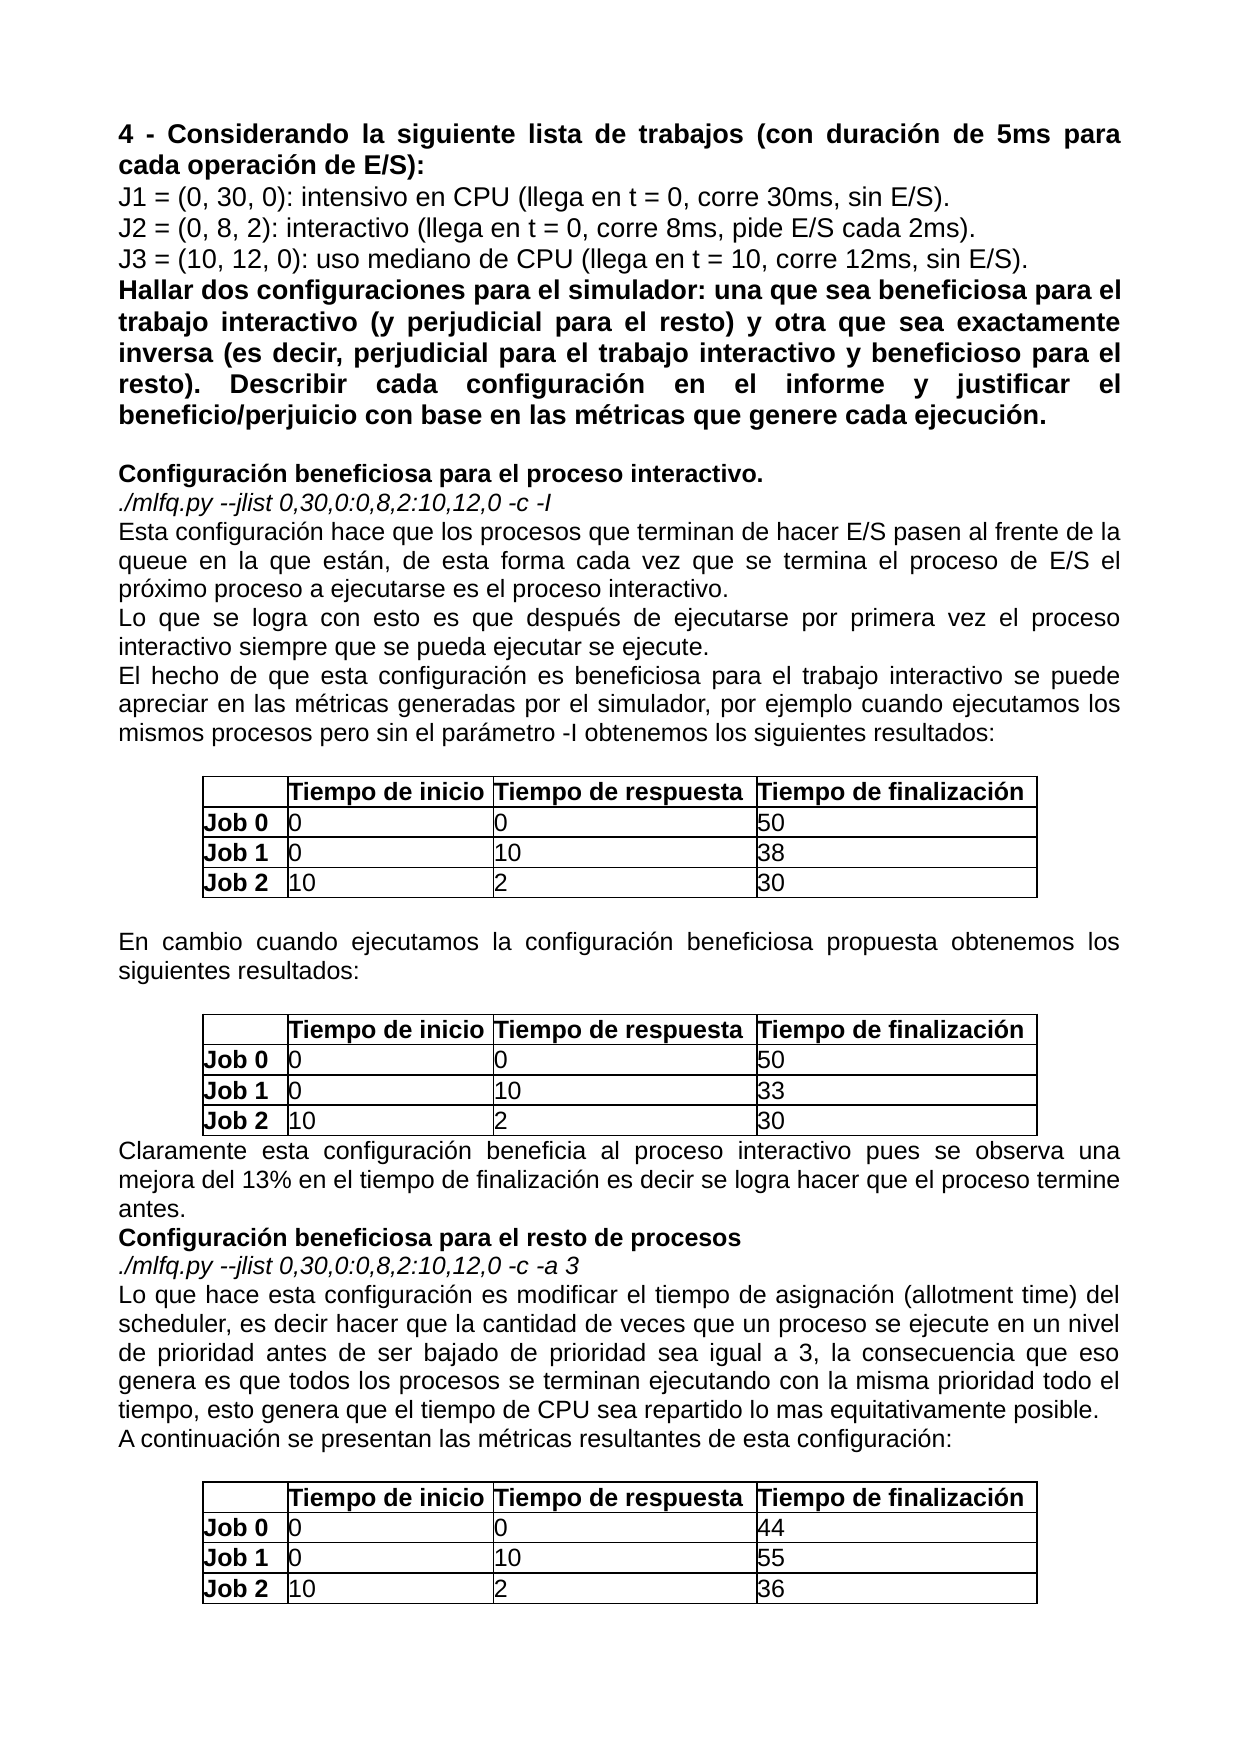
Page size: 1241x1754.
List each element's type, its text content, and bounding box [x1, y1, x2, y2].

table_cell 0 [494, 808, 756, 836]
table_cell 0 [494, 1045, 756, 1074]
text J2 = (0, 8, 2): interactivo (llega en t = 0, corre 8ms, pide E/S cada 2ms). [118, 212, 1122, 243]
text J1 = (0, 30, 0): intensivo en CPU (llega en t = 0, corre 30ms, sin E/S). [118, 181, 1122, 212]
text Esta configuración hace que los procesos que terminan de hacer E/S pasen al frente de la queue en la que están, de esta forma cada vez que se termina el proceso de E/S el próximo proceso a ejecutarse es el proceso interactivo. [118, 517, 1122, 603]
table_cell 44 [758, 1513, 1036, 1542]
table_header Tiempo de respuesta [494, 1483, 756, 1512]
table_cell 10 [494, 1543, 756, 1572]
text ./mlfq.py --jlist 0,30,0:0,8,2:10,12,0 -c -a 3 [118, 1251, 1122, 1280]
table_cell 2 [494, 1574, 756, 1602]
table_cell 0 [289, 1513, 493, 1542]
table_cell 10 [289, 868, 493, 897]
text 4 - Considerando la siguiente lista de trabajos (con duración de 5ms para cada operación de E/S): [118, 118, 1122, 181]
table_cell 36 [758, 1574, 1036, 1602]
table_cell 50 [758, 1045, 1036, 1074]
table_cell 10 [289, 1574, 493, 1602]
table_cell Job 0 [204, 808, 287, 836]
table_cell 2 [494, 868, 756, 897]
table_cell Job 2 [204, 868, 287, 897]
table_cell 10 [494, 838, 756, 867]
table_cell 38 [758, 838, 1036, 867]
table_cell Job 1 [204, 838, 287, 867]
table_cell Job 1 [204, 1543, 287, 1572]
text Configuración beneficiosa para el resto de procesos [118, 1222, 1122, 1251]
table_header Tiempo de inicio [289, 1483, 493, 1512]
table_cell Job 0 [204, 1513, 287, 1542]
table_cell 0 [289, 1076, 493, 1104]
text J3 = (10, 12, 0): uso mediano de CPU (llega en t = 10, corre 12ms, sin E/S). [118, 243, 1122, 274]
text Hallar dos configuraciones para el simulador: una que sea beneficiosa para el trabajo interactivo (y perjudicial para el resto) y otra que sea exactamente inversa (es decir, perjudicial para el trabajo interactivo y beneficioso para el resto). Describir cada configuración en el informe y justificar el beneficio/perjuicio con base en las métricas que genere cada ejecución. [118, 274, 1122, 431]
table_header [204, 777, 287, 806]
table_header [204, 1483, 287, 1512]
table_header Tiempo de finalización [758, 1015, 1036, 1044]
text Lo que hace esta configuración es modificar el tiempo de asignación (allotment time) del scheduler, es decir hacer que la cantidad de veces que un proceso se ejecute en un nivel de prioridad antes de ser bajado de prioridad sea igual a 3, la consecuencia que eso genera es que todos los procesos se terminan ejecutando con la misma prioridad todo el tiempo, esto genera que el tiempo de CPU sea repartido lo mas equitativamente posible. [118, 1280, 1122, 1424]
table_cell 30 [758, 1106, 1036, 1135]
table_cell 0 [289, 808, 493, 836]
table_cell 30 [758, 868, 1036, 897]
table_cell 10 [289, 1106, 493, 1135]
text En cambio cuando ejecutamos la configuración beneficiosa propuesta obtenemos los siguientes resultados: [118, 927, 1122, 985]
table_cell Job 1 [204, 1076, 287, 1104]
text ./mlfq.py --jlist 0,30,0:0,8,2:10,12,0 -c -I [118, 488, 1122, 517]
table_cell 2 [494, 1106, 756, 1135]
table_header Tiempo de finalización [758, 777, 1036, 806]
table_header [204, 1015, 287, 1044]
table_header Tiempo de inicio [289, 1015, 493, 1044]
table_cell 10 [494, 1076, 756, 1104]
text Configuración beneficiosa para el proceso interactivo. [118, 459, 1122, 488]
table_cell Job 2 [204, 1106, 287, 1135]
table_header Tiempo de inicio [289, 777, 493, 806]
table_cell Job 0 [204, 1045, 287, 1074]
table_cell 50 [758, 808, 1036, 836]
table_cell 33 [758, 1076, 1036, 1104]
table_header Tiempo de respuesta [494, 1015, 756, 1044]
table_cell 0 [289, 1543, 493, 1572]
table_cell 0 [289, 1045, 493, 1074]
table_cell Job 2 [204, 1574, 287, 1602]
text Claramente esta configuración beneficia al proceso interactivo pues se observa una mejora del 13% en el tiempo de finalización es decir se logra hacer que el proceso termine antes. [118, 1136, 1122, 1222]
table_cell 0 [289, 838, 493, 867]
text A continuación se presentan las métricas resultantes de esta configuración: [118, 1424, 1122, 1452]
table_cell 55 [758, 1543, 1036, 1572]
text Lo que se logra con esto es que después de ejecutarse por primera vez el proceso interactivo siempre que se pueda ejecutar se ejecute. [118, 603, 1122, 661]
text El hecho de que esta configuración es beneficiosa para el trabajo interactivo se puede apreciar en las métricas generadas por el simulador, por ejemplo cuando ejecutamos los mismos procesos pero sin el parámetro -I obtenemos los siguientes resultados: [118, 661, 1122, 747]
table_header Tiempo de respuesta [494, 777, 756, 806]
table_header Tiempo de finalización [758, 1483, 1036, 1512]
table_cell 0 [494, 1513, 756, 1542]
